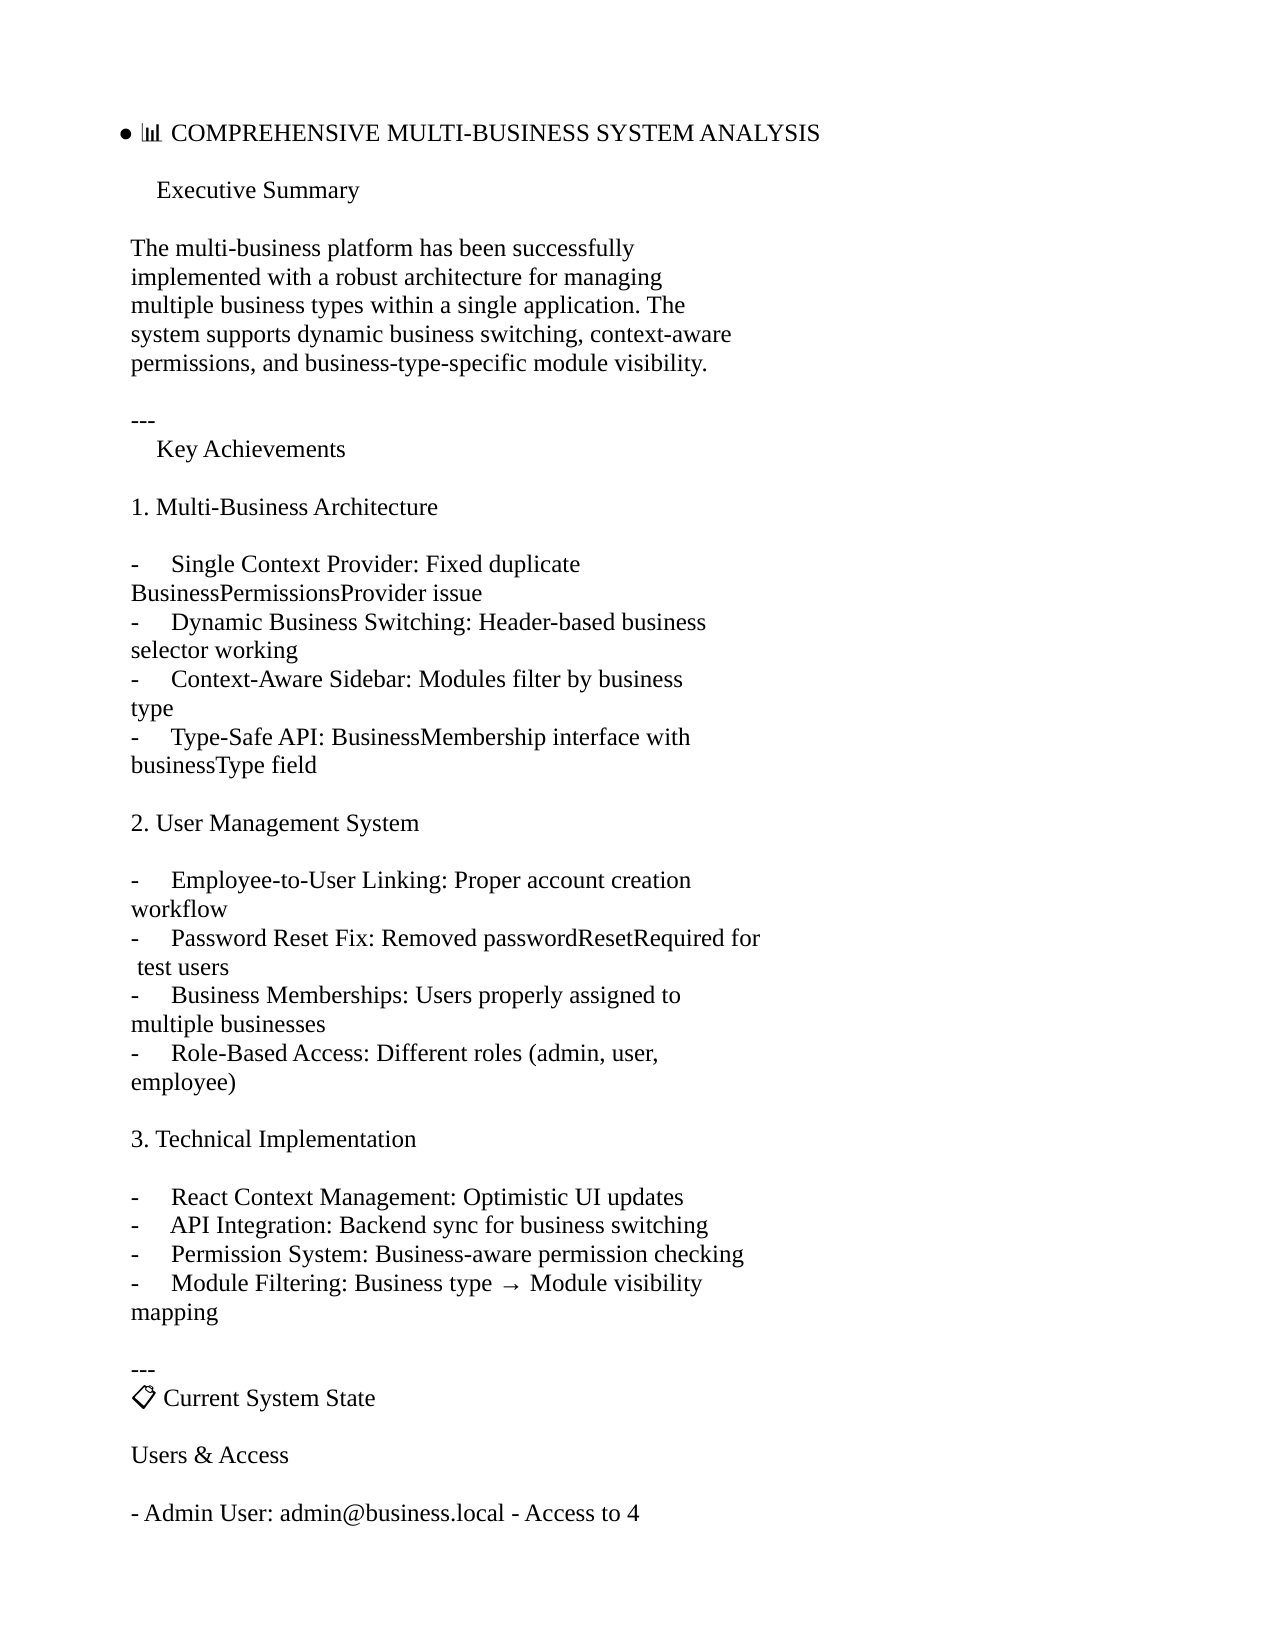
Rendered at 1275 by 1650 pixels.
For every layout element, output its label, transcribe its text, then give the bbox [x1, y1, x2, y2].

text - Admin User: admin@business.local - Access to 4 [118, 1498, 1157, 1527]
text - ✅ Password Reset Fix: Removed passwordResetRequired for [118, 923, 1157, 952]
text - ✅ Role-Based Access: Different roles (admin, user, [118, 1038, 1157, 1067]
text permissions, and business-type-specific module visibility. [118, 348, 1157, 377]
text 2. User Management System [118, 808, 1157, 837]
text --- [118, 406, 1157, 434]
text BusinessPermissionsProvider issue [118, 578, 1157, 607]
text businessType field [118, 751, 1157, 779]
text - ✅ Module Filtering: Business type → Module visibility [118, 1268, 1157, 1297]
text selector working [118, 636, 1157, 664]
text type [118, 693, 1157, 722]
text employee) [118, 1067, 1157, 1096]
text multiple business types within a single application. The [118, 291, 1157, 319]
text - ✅ API Integration: Backend sync for business switching [118, 1211, 1157, 1239]
text 1. Multi-Business Architecture [118, 492, 1157, 521]
text - ✅ Context-Aware Sidebar: Modules filter by business [118, 664, 1157, 693]
text implemented with a robust architecture for managing [118, 262, 1157, 291]
text workflow [118, 894, 1157, 923]
text - ✅ Business Memberships: Users properly assigned to [118, 981, 1157, 1009]
text - ✅ React Context Management: Optimistic UI updates [118, 1182, 1157, 1211]
text 3. Technical Implementation [118, 1124, 1157, 1153]
text 🎯 Executive Summary [118, 176, 1157, 204]
text - ✅ Permission System: Business-aware permission checking [118, 1239, 1157, 1268]
text --- [118, 1354, 1157, 1383]
text - ✅ Dynamic Business Switching: Header-based business [118, 607, 1157, 636]
text - ✅ Type-Safe API: BusinessMembership interface with [118, 722, 1157, 751]
text 📋 Current System State [118, 1383, 1157, 1412]
text multiple businesses [118, 1009, 1157, 1038]
text mapping [118, 1297, 1157, 1326]
text Users & Access [118, 1441, 1157, 1469]
text - ✅ Single Context Provider: Fixed duplicate [118, 549, 1157, 578]
text ● 📊 COMPREHENSIVE MULTI-BUSINESS SYSTEM ANALYSIS [118, 118, 1157, 147]
text The multi-business platform has been successfully [118, 233, 1157, 262]
text test users [118, 952, 1157, 981]
text system supports dynamic business switching, context-aware [118, 319, 1157, 348]
text ✅ Key Achievements [118, 434, 1157, 463]
text - ✅ Employee-to-User Linking: Proper account creation [118, 866, 1157, 894]
